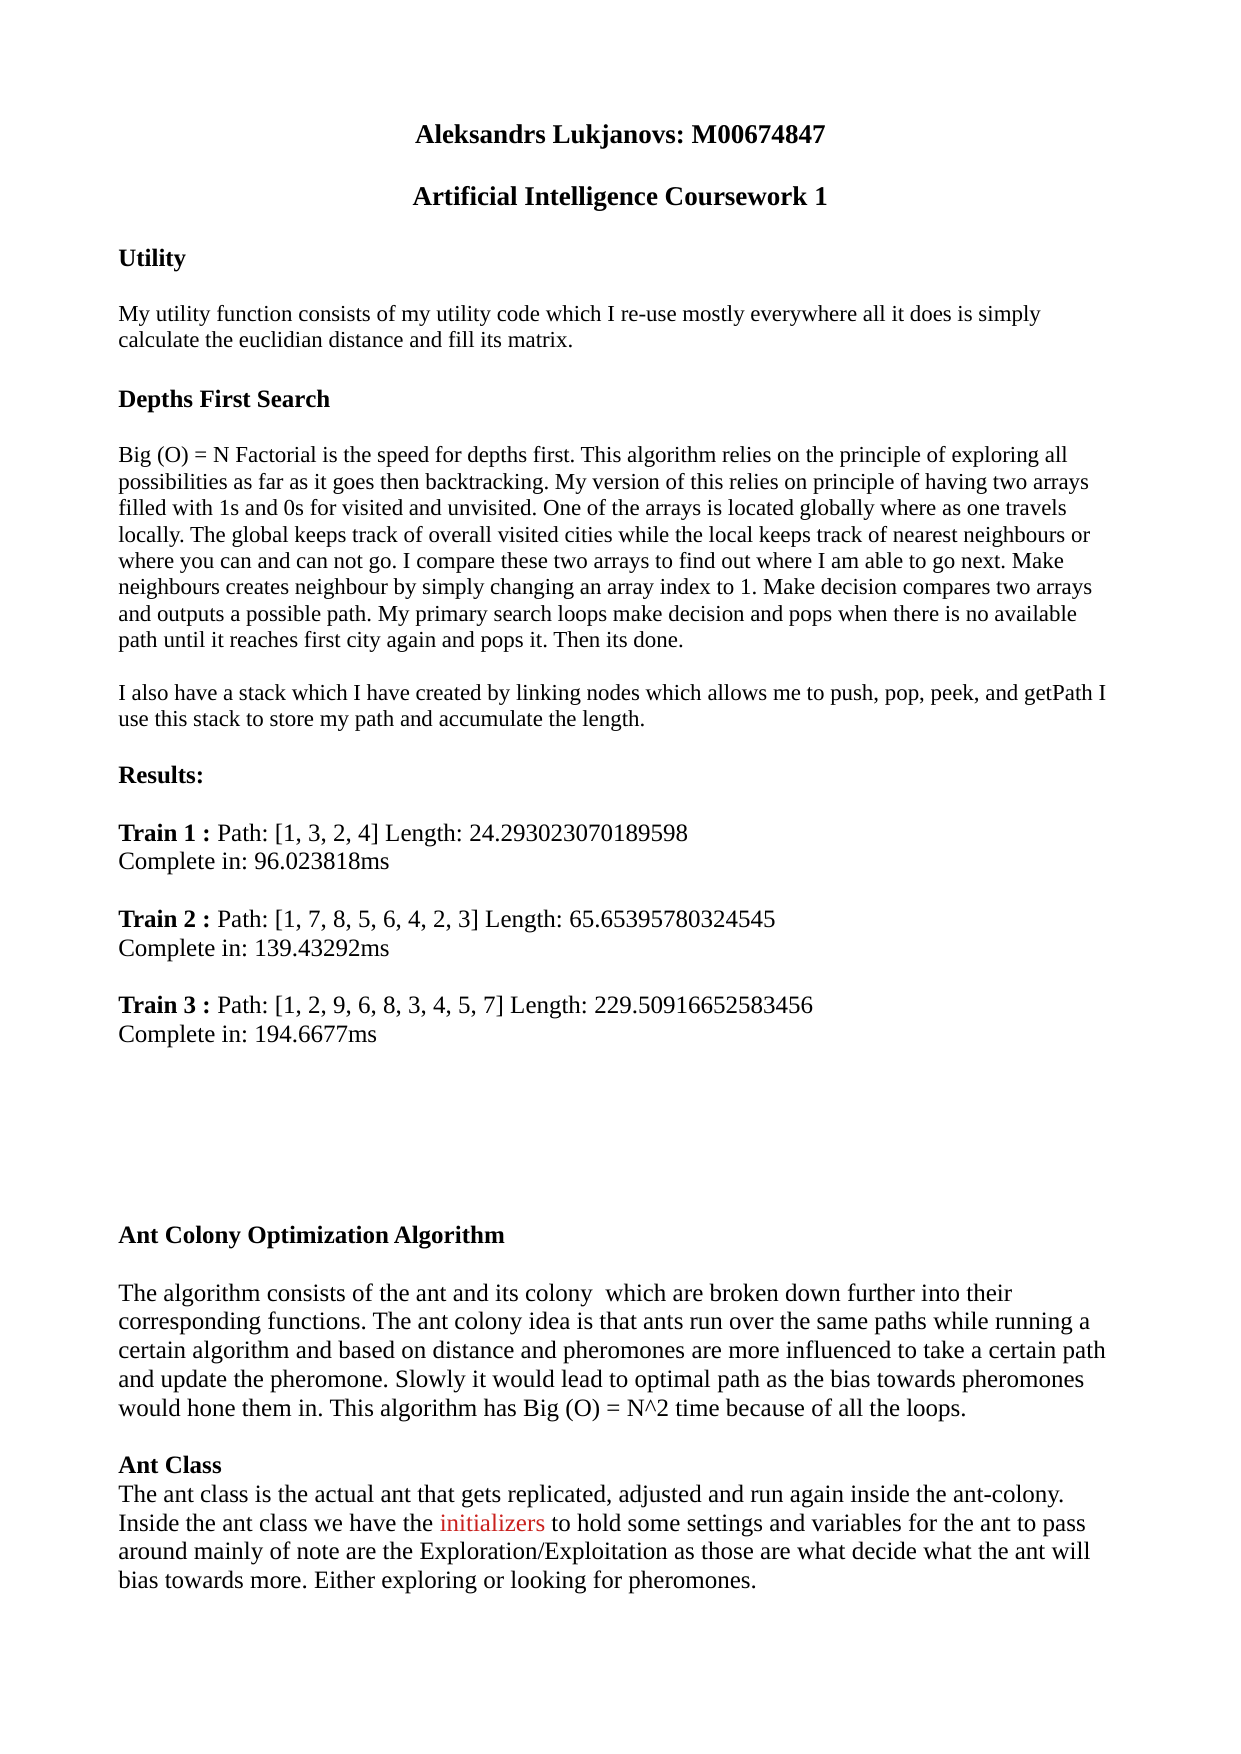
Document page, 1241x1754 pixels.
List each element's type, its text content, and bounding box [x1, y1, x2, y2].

text Train 1 : Path: [1, 3, 2, 4] Length: 24.293023070189598 [118, 818, 1122, 846]
text Artificial Intelligence Coursework 1 [118, 180, 1122, 212]
text Ant Class [118, 1450, 1122, 1479]
text Train 3 : Path: [1, 2, 9, 6, 8, 3, 4, 5, 7] Length: 229.50916652583456 [118, 990, 1122, 1019]
text Complete in: 96.023818ms [118, 846, 1122, 875]
text Complete in: 194.6677ms [118, 1019, 1122, 1048]
text Big (O) = N Factorial is the speed for depths first. This algorithm relies on the principle of exploring all possibilities as far as it goes then backtracking. My version of this relies on principle of having two arrays filled with 1s and 0s for visited and unvisited. One of the arrays is located globally where as one travels locally. The global keeps track of overall visited cities while the local keeps track of nearest neighbours or where you can and can not go. I compare these two arrays to find out where I am able to go next. Make neighbours creates neighbour by simply changing an array index to 1. Make decision compares two arrays and outputs a possible path. My primary search loops make decision and pops when there is no available path until it reaches first city again and pops it. Then its done. [118, 442, 1122, 652]
text The algorithm consists of the ant and its colony which are broken down further into their corresponding functions. The ant colony idea is that ants run over the same paths while running a certain algorithm and based on distance and pheromones are more influenced to take a certain path and update the pheromone. Slowly it would lead to optimal path as the bias towards pheromones would hone them in. This algorithm has Big (O) = N^2 time because of all the loops. [118, 1278, 1122, 1421]
text The ant class is the actual ant that gets replicated, adjusted and run again inside the ant-colony. Inside the ant class we have the initializers to hold some settings and variables for the ant to pass around mainly of note are the Exploration/Exploitation as those are what decide what the ant will bias towards more. Either exploring or looking for pheromones. [118, 1479, 1122, 1594]
text Train 2 : Path: [1, 7, 8, 5, 6, 4, 2, 3] Length: 65.65395780324545 [118, 904, 1122, 933]
text Results: [118, 760, 1122, 789]
text Aleksandrs Lukjanovs: M00674847 [118, 118, 1122, 149]
text Ant Colony Optimization Algorithm [118, 1220, 1122, 1249]
text Utility [118, 243, 1122, 271]
text Depths First Search [118, 384, 1122, 413]
text My utility function consists of my utility code which I re-use mostly everywhere all it does is simply calculate the euclidian distance and fill its matrix. [118, 300, 1122, 353]
text Complete in: 139.43292ms [118, 933, 1122, 961]
text I also have a stack which I have created by linking nodes which allows me to push, pop, peek, and getPath I use this stack to store my path and accumulate the length. [118, 679, 1122, 731]
